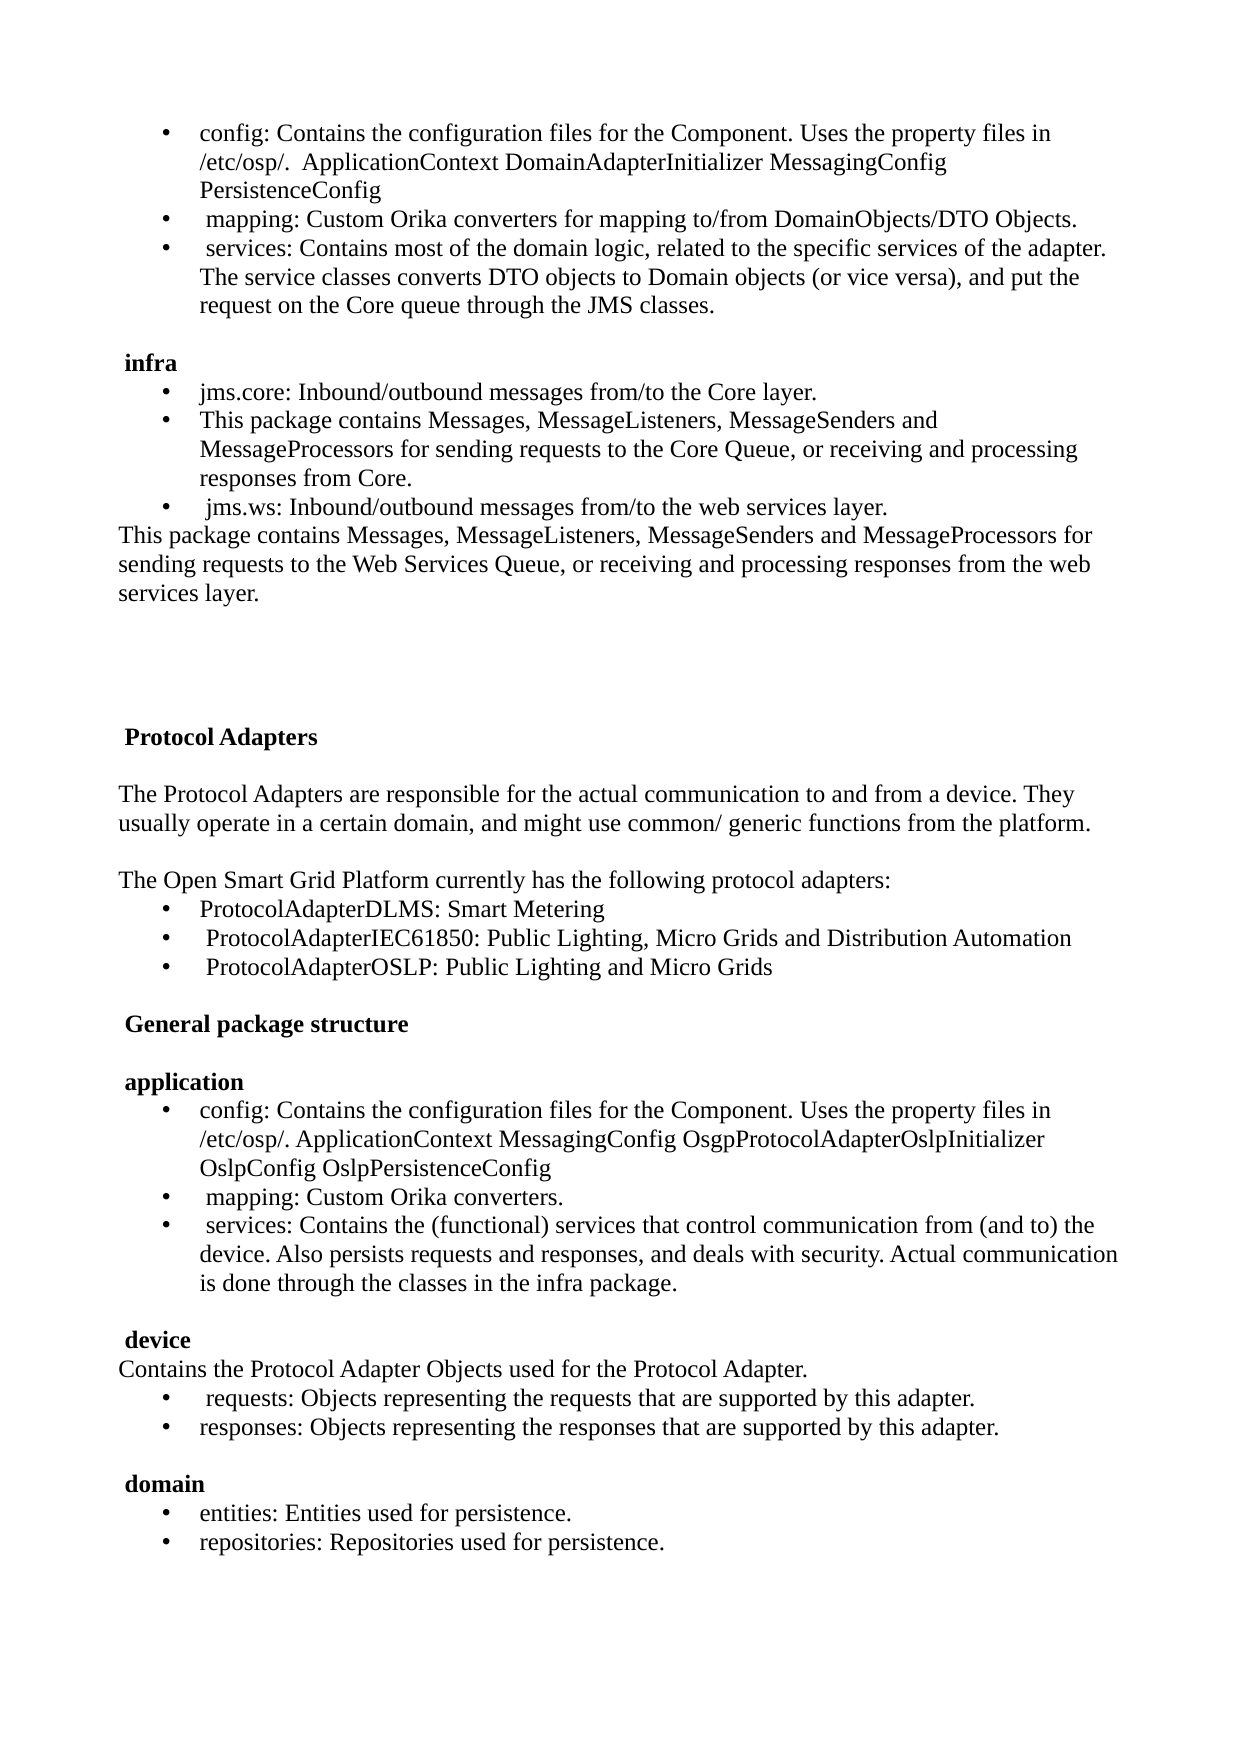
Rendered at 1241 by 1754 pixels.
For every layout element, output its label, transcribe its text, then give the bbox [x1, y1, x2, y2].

list responses: Objects representing the responses that are supported by this adapter. [162, 1412, 1122, 1441]
text application [118, 1067, 1122, 1096]
list jms.ws: Inbound/outbound messages from/to the web services layer. [162, 492, 1122, 521]
list ProtocolAdapterOSLP: Public Lighting and Micro Grids [162, 952, 1122, 981]
list This package contains Messages, MessageListeners, MessageSenders and MessageProcessors for sending requests to the Core Queue, or receiving and processing responses from Core. [162, 406, 1122, 492]
list config: Contains the configuration files for the Component. Uses the property files in /etc/osp/. ApplicationContext DomainAdapterInitializer MessagingConfig PersistenceConfig [162, 118, 1122, 204]
list services: Contains most of the domain logic, related to the specific services of the adapter. The service classes converts DTO objects to Domain objects (or vice versa), and put the request on the Core queue through the JMS classes. [162, 233, 1122, 319]
list services: Contains the (functional) services that control communication from (and to) the device. Also persists requests and responses, and deals with security. Actual communication is done through the classes in the infra package. [162, 1211, 1122, 1297]
list entities: Entities used for persistence. [162, 1498, 1122, 1527]
list config: Contains the configuration files for the Component. Uses the property files in /etc/osp/. ApplicationContext MessagingConfig OsgpProtocolAdapterOslpInitializer OslpConfig OslpPersistenceConfig [162, 1096, 1122, 1182]
list mapping: Custom Orika converters for mapping to/from DomainObjects/DTO Objects. [162, 204, 1122, 233]
list jms.core: Inbound/outbound messages from/to the Core layer. [162, 377, 1122, 406]
text The Protocol Adapters are responsible for the actual communication to and from a device. They usually operate in a certain domain, and might use common/ generic functions from the platform. [118, 779, 1122, 837]
text Protocol Adapters [118, 722, 1122, 751]
list repositories: Repositories used for persistence. [162, 1527, 1122, 1556]
list ProtocolAdapterIEC61850: Public Lighting, Micro Grids and Distribution Automation [162, 923, 1122, 952]
text device [118, 1326, 1122, 1354]
text General package structure [118, 1009, 1122, 1038]
text domain [118, 1469, 1122, 1498]
text This package contains Messages, MessageListeners, MessageSenders and MessageProcessors for sending requests to the Web Services Queue, or receiving and processing responses from the web services layer. [118, 521, 1122, 607]
list ProtocolAdapterDLMS: Smart Metering [162, 894, 1122, 923]
list requests: Objects representing the requests that are supported by this adapter. [162, 1383, 1122, 1412]
text infra [118, 348, 1122, 377]
text Contains the Protocol Adapter Objects used for the Protocol Adapter. [118, 1354, 1122, 1383]
text The Open Smart Grid Platform currently has the following protocol adapters: [118, 866, 1122, 894]
list mapping: Custom Orika converters. [162, 1182, 1122, 1211]
